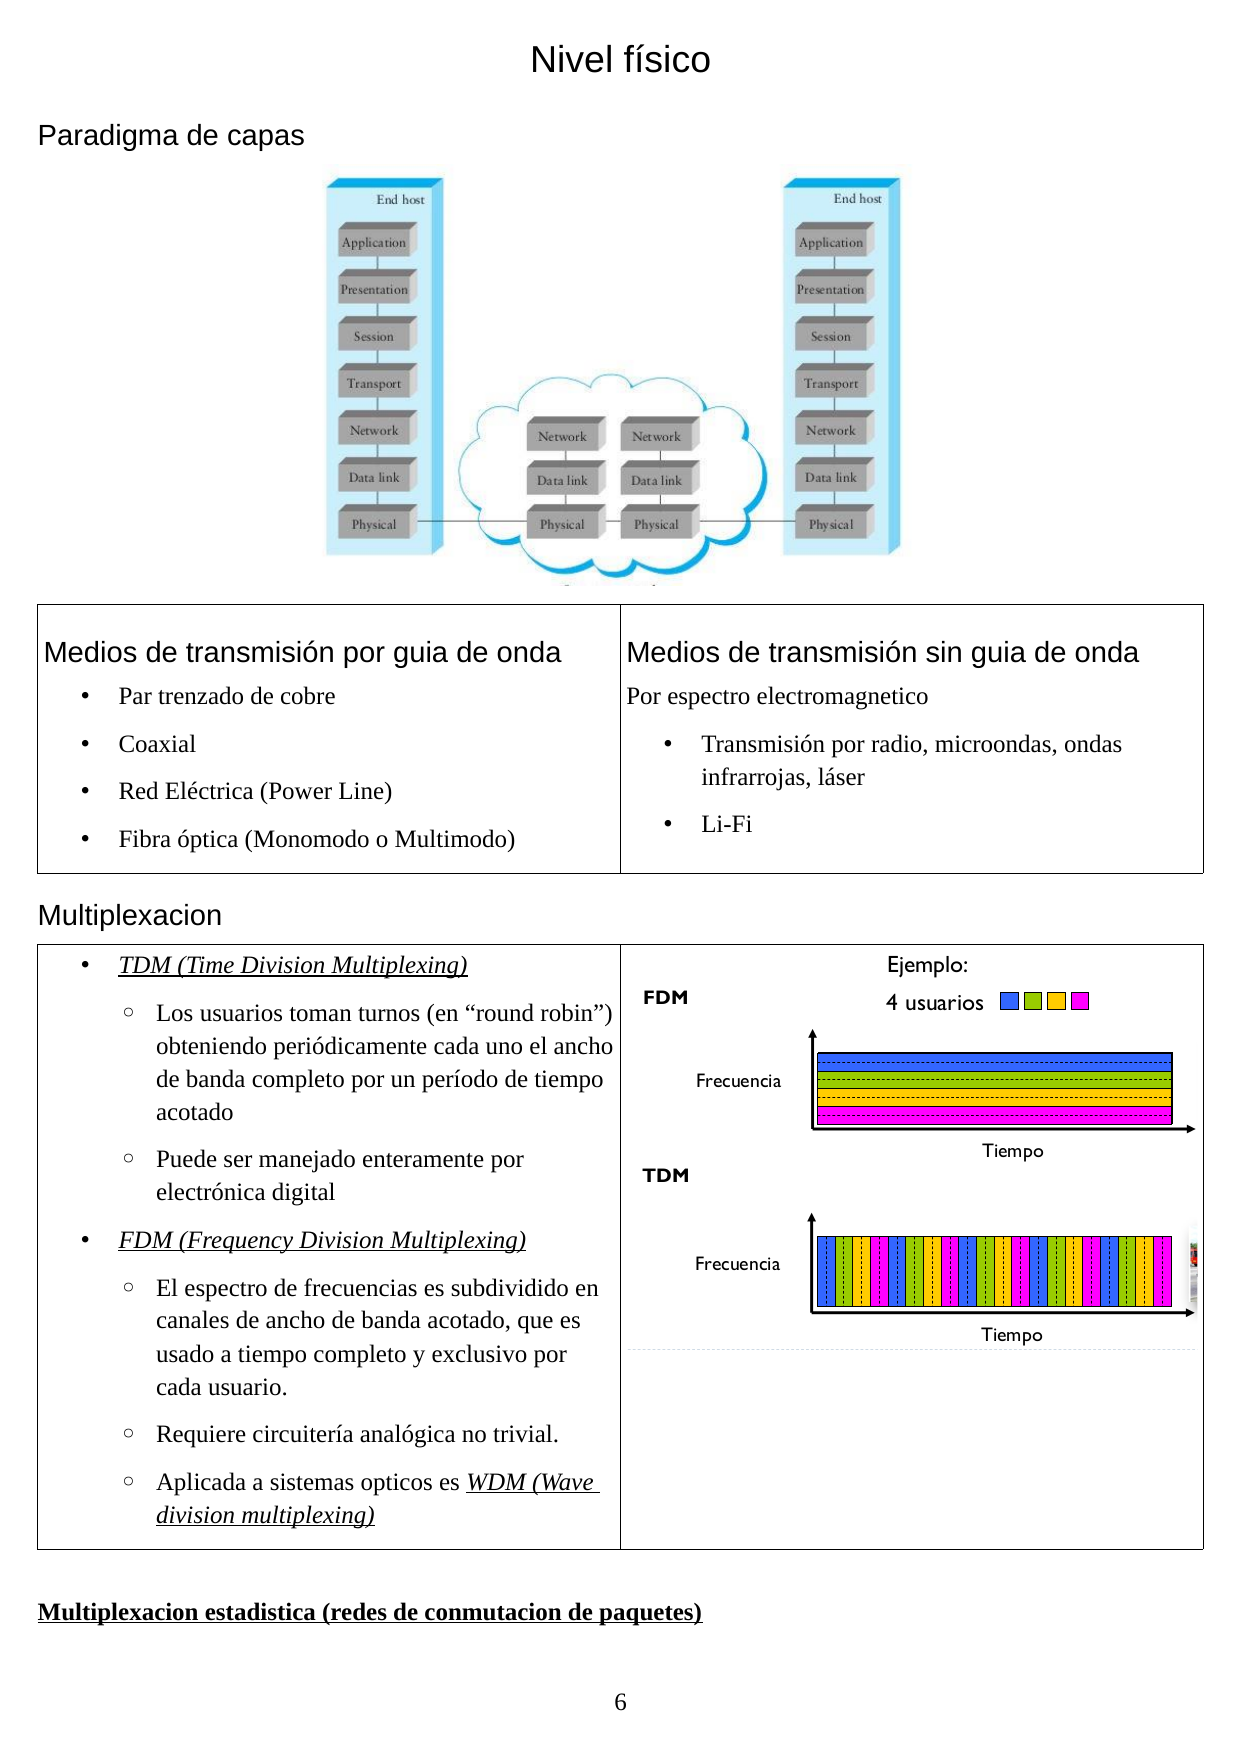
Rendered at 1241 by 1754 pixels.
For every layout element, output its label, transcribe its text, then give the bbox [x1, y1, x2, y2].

subtitle Multiplexacion [37, 898, 1203, 932]
picture [626, 950, 1198, 1350]
table_header Medios de transmisión sin guia de onda Por espectro electromagnetico Transmisión por radio, microondas, ondas infrarrojas, láser Li-Fi [621, 605, 1203, 873]
table_header Medios de transmisión por guia de onda Par trenzado de cobre Coaxial Red Eléctrica (Power Line) Fibra óptica (Monomodo o Multimodo) [38, 605, 620, 873]
subtitle Nivel físico [37, 37, 1203, 81]
table_header [621, 945, 1203, 1549]
subtitle Paradigma de capas [37, 118, 1203, 152]
text Multiplexacion estadistica (redes de conmutacion de paquetes) [37, 1597, 1203, 1625]
table_header TDM (Time Division Multiplexing) Los usuarios toman turnos (en “round robin”) obteniendo periódicamente cada uno el ancho de banda completo por un período de tiempo acotado Puede ser manejado enteramente por electrónica digital FDM (Frequency Division Multiplexing) El espectro de frecuencias es subdividido en canales de ancho de banda acotado, que es usado a tiempo completo y exclusivo por cada usuario. Requiere circuitería analógica no trivial. Aplicada a sistemas opticos es WDM (Wave division multiplexing) [38, 945, 620, 1549]
picture [306, 164, 934, 586]
